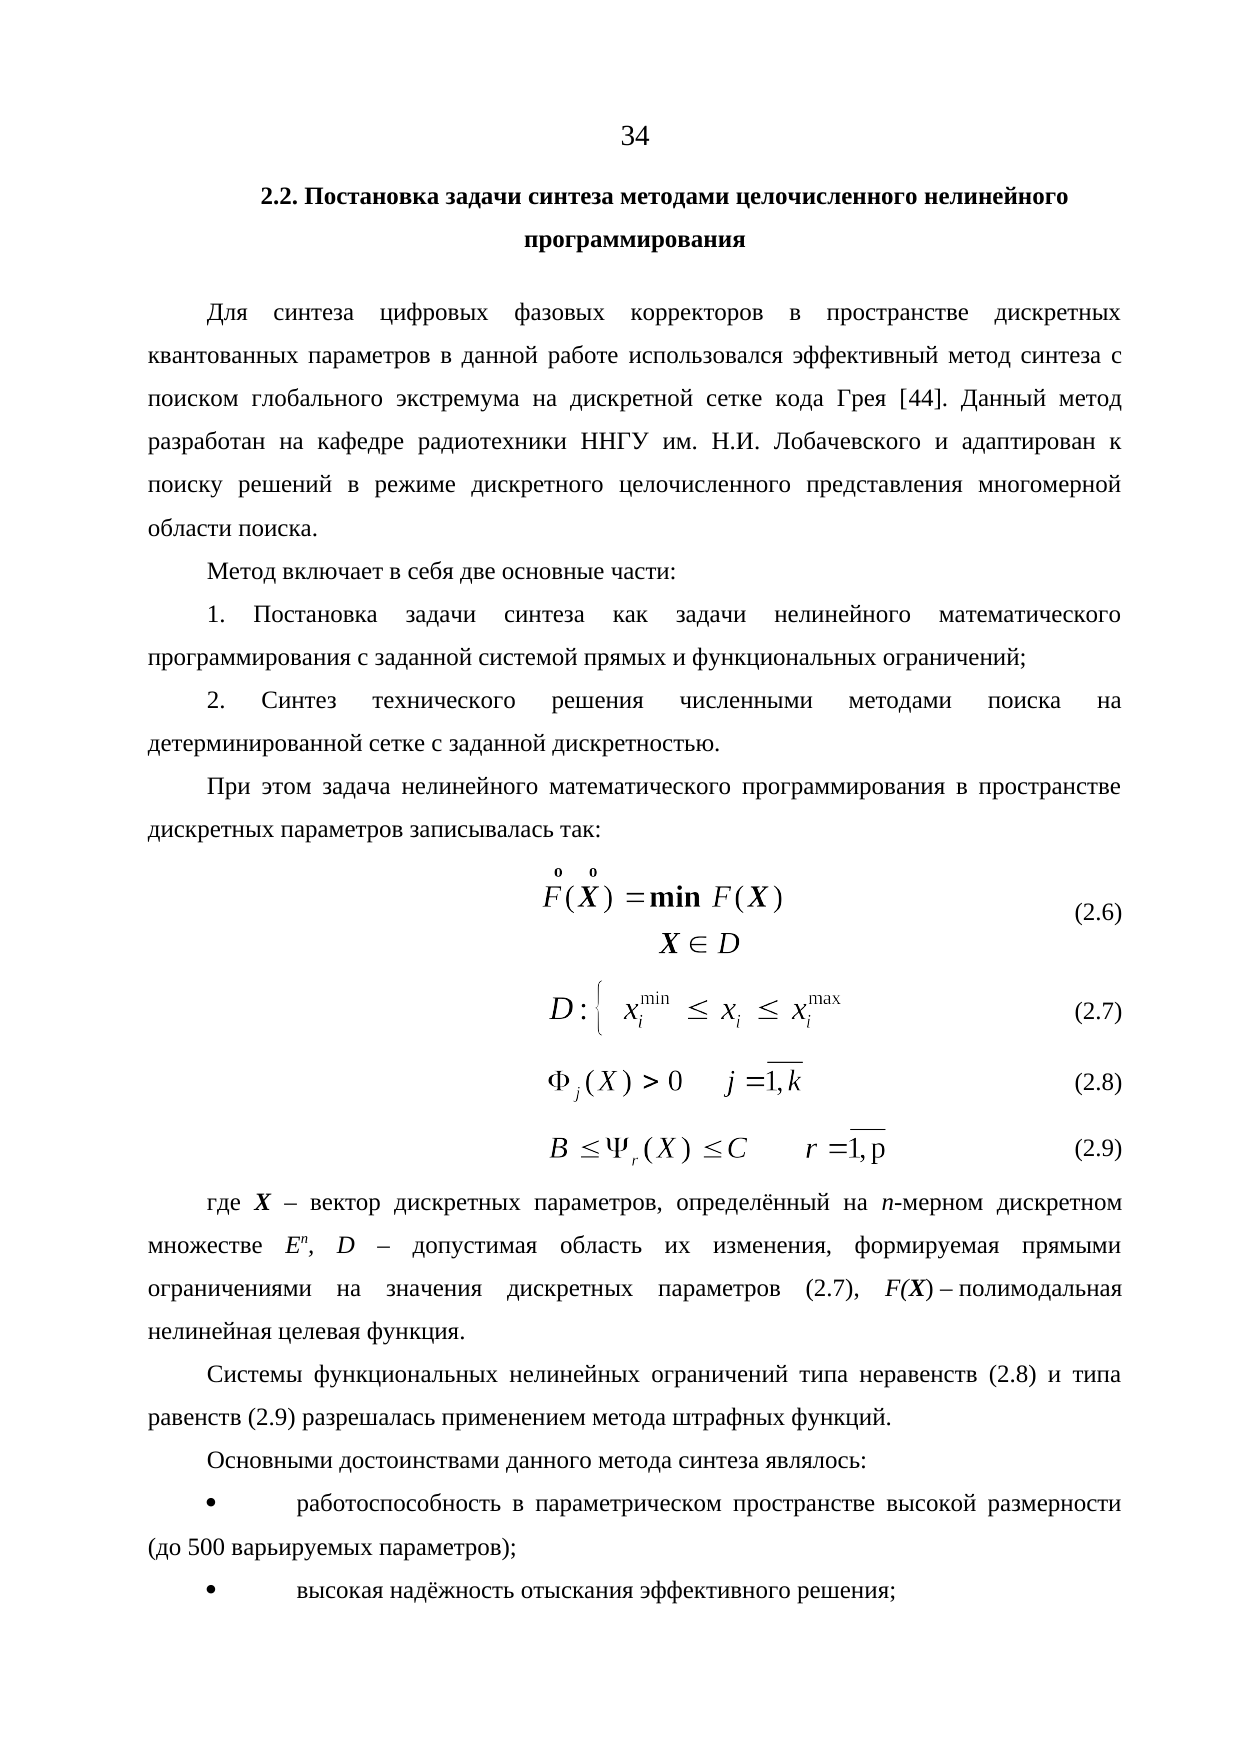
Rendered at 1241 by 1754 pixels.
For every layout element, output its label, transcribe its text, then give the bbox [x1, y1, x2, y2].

text При этом задача нелинейного математического программирования в пространстве дискретных параметров записывалась так: [148, 771, 1122, 843]
text (2.6) [148, 858, 1122, 966]
list высокая надёжность отыскания эффективного решения; [148, 1575, 1122, 1603]
list работоспособность в параметрическом пространстве высокой размерности (до 500 варьируемых параметров); [148, 1488, 1122, 1560]
text 1. Постановка задачи синтеза как задачи нелинейного математического программирования с заданной системой прямых и функциональных ограничений; [148, 599, 1122, 671]
text Основными достоинствами данного метода синтеза являлось: [148, 1445, 1122, 1474]
text (2.9) [148, 1122, 1122, 1172]
text Системы функциональных нелинейных ограничений типа неравенств (2.8) и типа равенств (2.9) разрешалась применением метода штрафных функций. [148, 1359, 1122, 1431]
text Для синтеза цифровых фазовых корректоров в пространстве дискретных квантованных параметров в данной работе использовался эффективный метод синтеза с поиском глобального экстремума на дискретной сетке кода Грея [44]. Данный метод разработан на кафедре радиотехники ННГУ им. Н.И. Лобачевского и адаптирован к поиску решений в режиме дискретного целочисленного представления многомерной области поиска. [148, 297, 1122, 541]
text где X – вектор дискретных параметров, определённый на n-мерном дискретном множестве En, D – допустимая область их изменения, формируемая прямыми ограничениями на значения дискретных параметров (2.7), F(X) – полимодальная нелинейная целевая функция. [148, 1187, 1122, 1345]
text Метод включает в себя две основные части: [148, 556, 1122, 584]
text 2. Синтез технического решения численными методами поиска на детерминированной сетке с заданной дискретностью. [148, 685, 1122, 757]
text (2.7) [148, 980, 1122, 1041]
subtitle 2.2. Постановка задачи синтеза методами целочисленного нелинейного программирования [148, 181, 1122, 253]
text (2.8) [148, 1055, 1122, 1108]
